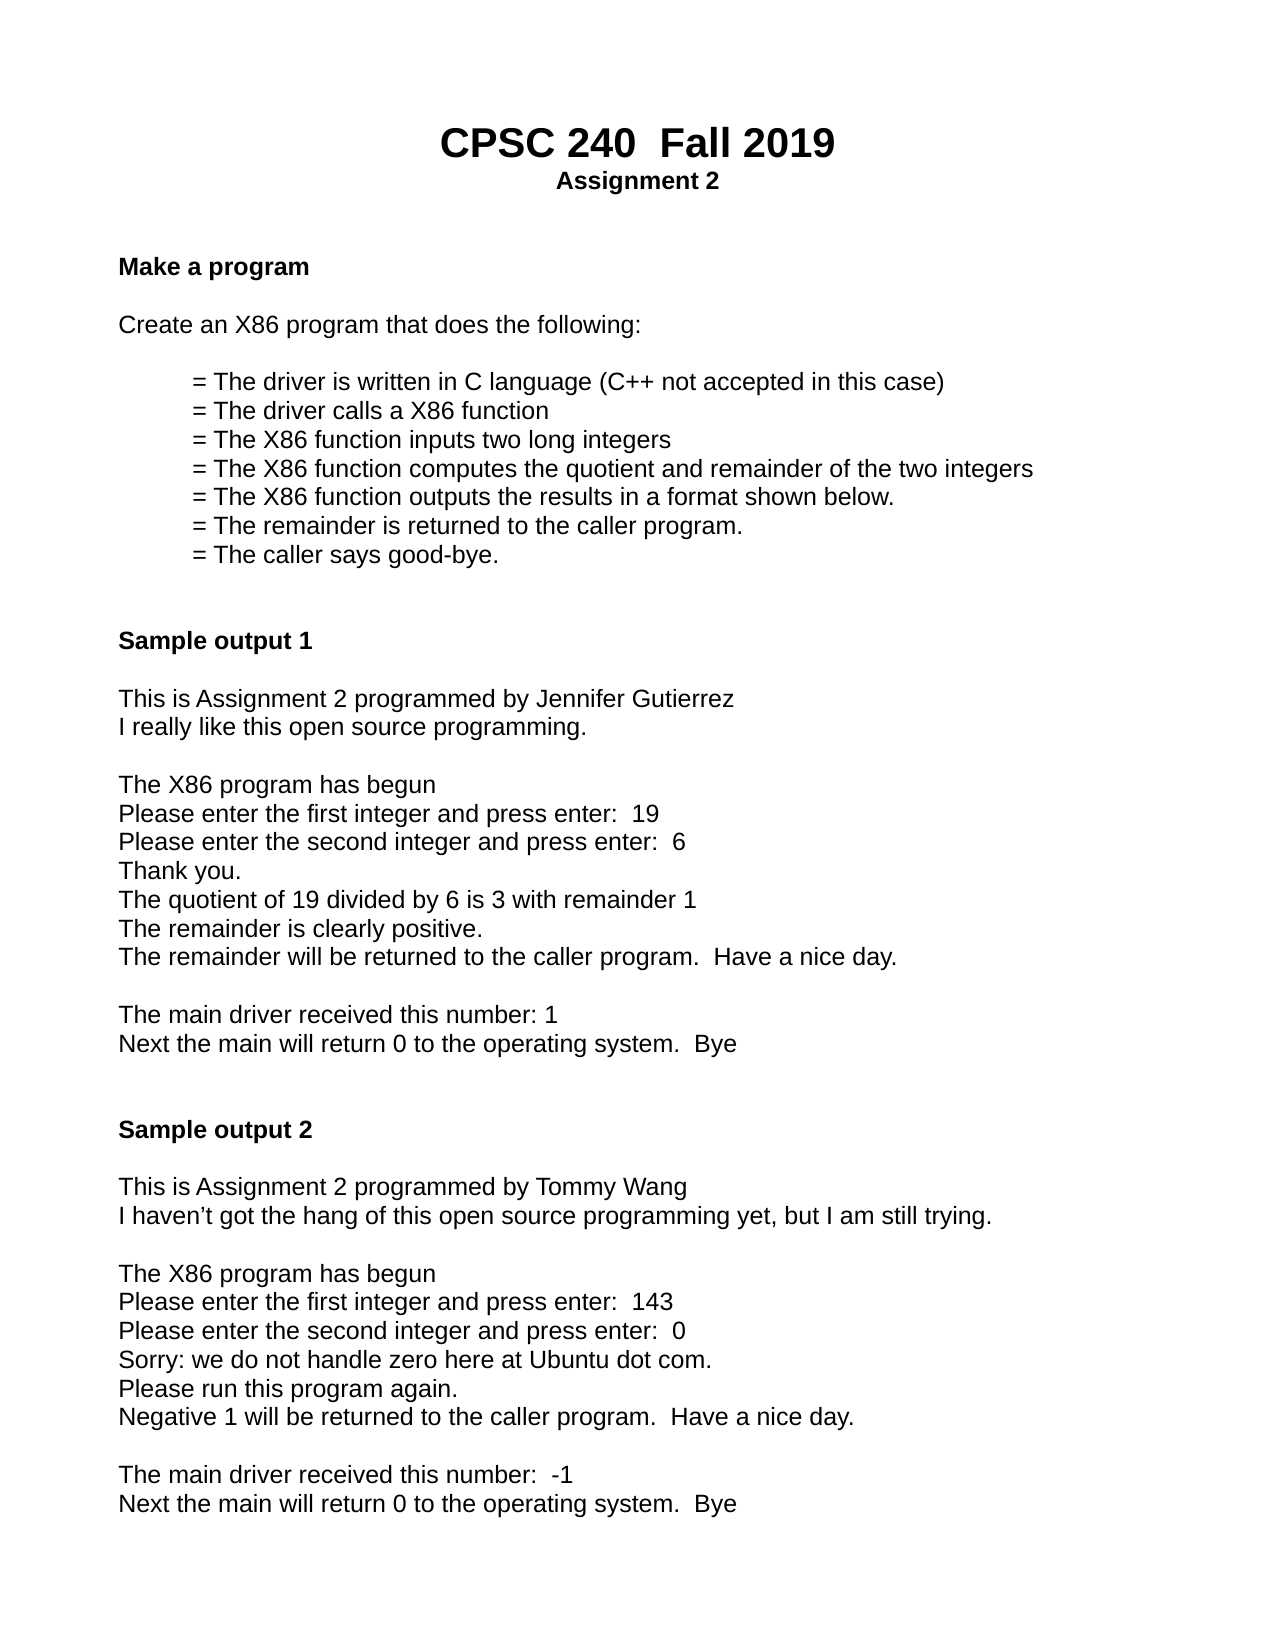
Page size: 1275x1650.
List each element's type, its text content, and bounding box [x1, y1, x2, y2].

text = The driver calls a X86 function [118, 396, 1157, 425]
text The remainder will be returned to the caller program. Have a nice day. [118, 942, 1157, 971]
text = The driver is written in C language (C++ not accepted in this case) [118, 367, 1157, 396]
text Please enter the first integer and press enter: 143 [118, 1287, 1157, 1316]
text The main driver received this number: -1 [118, 1460, 1157, 1488]
text Sorry: we do not handle zero here at Ubuntu dot com. [118, 1345, 1157, 1373]
text Sample output 1 [118, 626, 1157, 655]
text Create an X86 program that does the following: [118, 310, 1157, 338]
text Sample output 2 [118, 1115, 1157, 1143]
text The X86 program has begun [118, 770, 1157, 798]
text This is Assignment 2 programmed by Jennifer Gutierrez [118, 683, 1157, 712]
text = The caller says good-bye. [118, 540, 1157, 568]
text = The X86 function outputs the results in a format shown below. [118, 482, 1157, 511]
text = The remainder is returned to the caller program. [118, 511, 1157, 540]
text Assignment 2 [118, 166, 1157, 195]
text I haven’t got the hang of this open source programming yet, but I am still trying. [118, 1201, 1157, 1230]
text Next the main will return 0 to the operating system. Bye [118, 1488, 1157, 1517]
text Make a program [118, 252, 1157, 281]
text Next the main will return 0 to the operating system. Bye [118, 1028, 1157, 1057]
text Negative 1 will be returned to the caller program. Have a nice day. [118, 1402, 1157, 1431]
text The remainder is clearly positive. [118, 913, 1157, 942]
text = The X86 function inputs two long integers [118, 425, 1157, 453]
text The X86 program has begun [118, 1258, 1157, 1287]
text = The X86 function computes the quotient and remainder of the two integers [118, 453, 1157, 482]
text CPSC 240 Fall 2019 [118, 118, 1157, 166]
text I really like this open source programming. [118, 712, 1157, 741]
text Please enter the second integer and press enter: 6 [118, 827, 1157, 856]
text This is Assignment 2 programmed by Tommy Wang [118, 1172, 1157, 1201]
text Please enter the second integer and press enter: 0 [118, 1316, 1157, 1345]
text Please enter the first integer and press enter: 19 [118, 798, 1157, 827]
text The main driver received this number: 1 [118, 1000, 1157, 1028]
text Please run this program again. [118, 1373, 1157, 1402]
text The quotient of 19 divided by 6 is 3 with remainder 1 [118, 885, 1157, 913]
text Thank you. [118, 856, 1157, 885]
